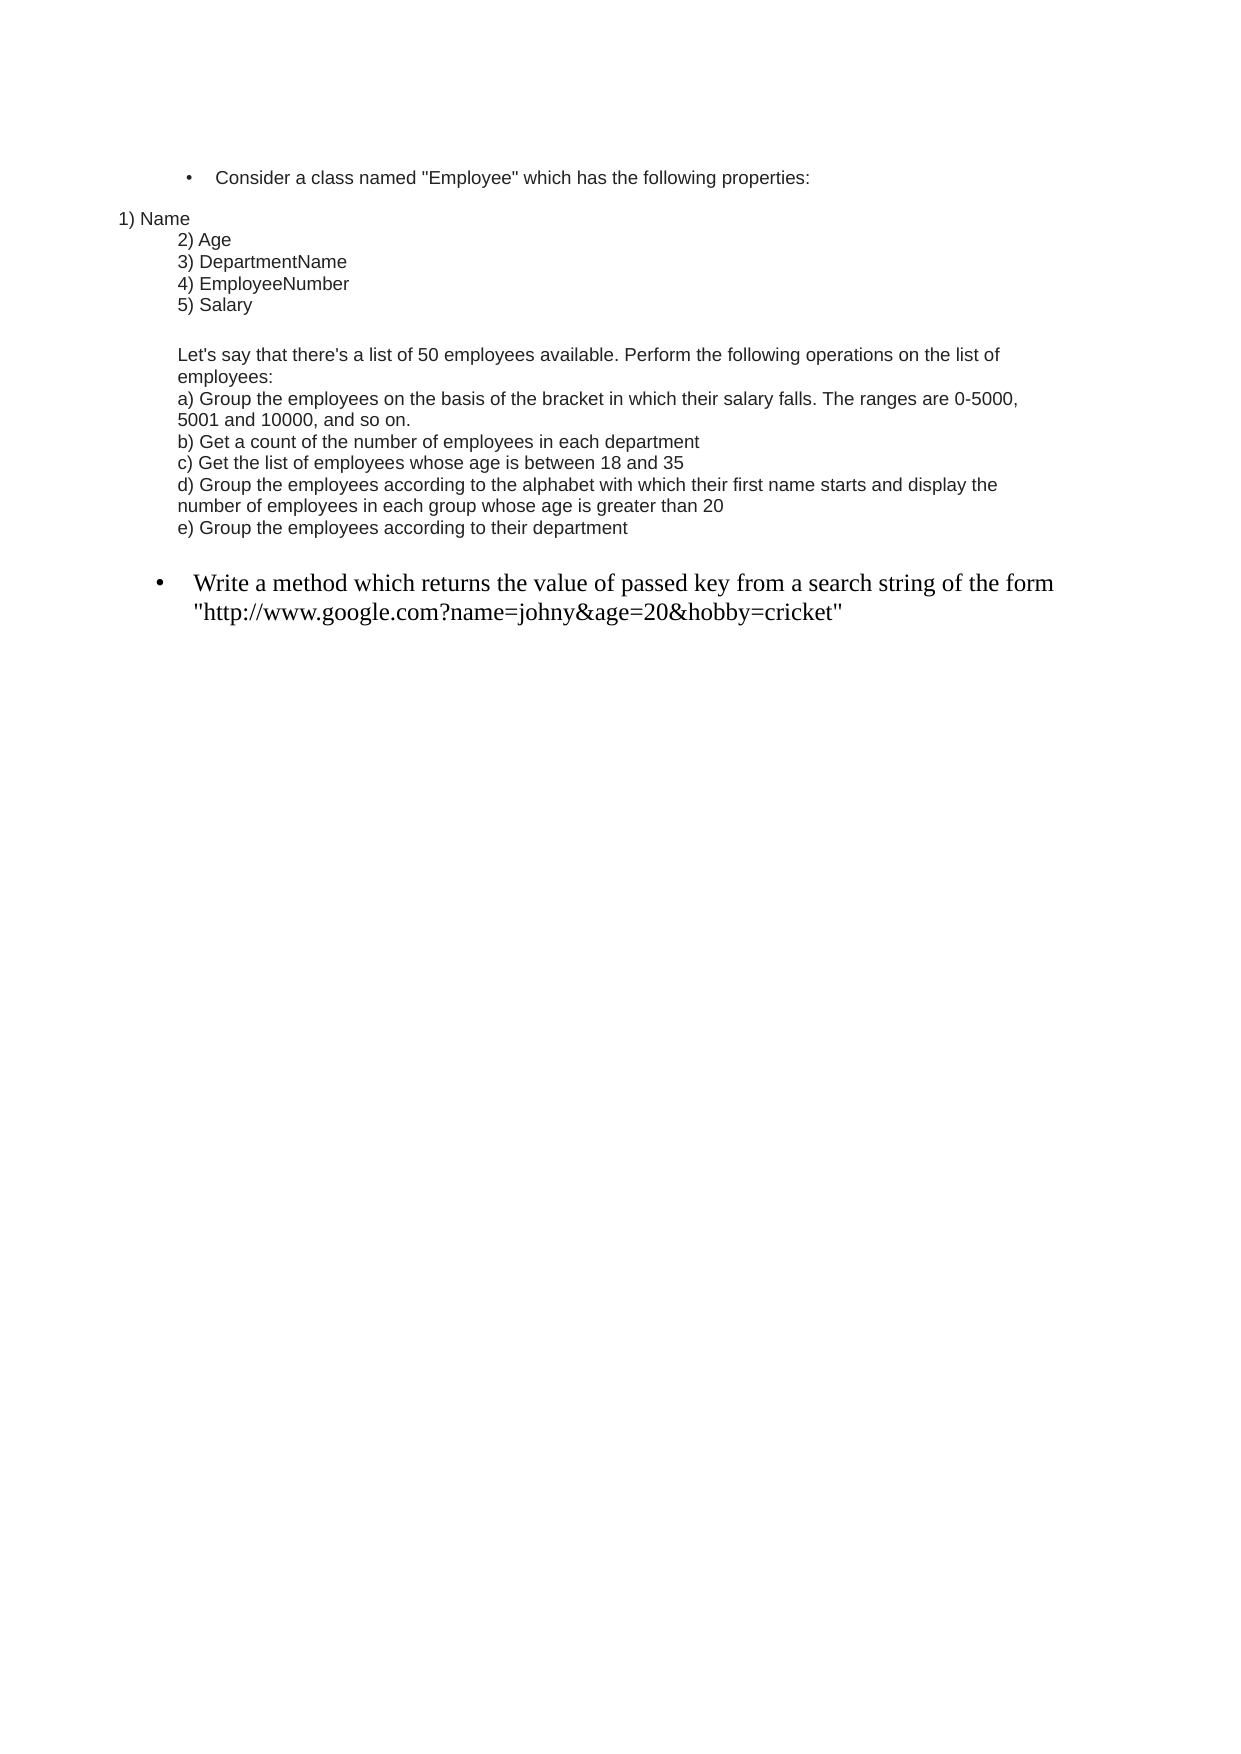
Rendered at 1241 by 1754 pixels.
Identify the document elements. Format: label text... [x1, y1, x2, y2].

text 4) EmployeeNumber [177, 272, 1063, 294]
text 5) Salary [177, 294, 1063, 316]
text c) Get the list of employees whose age is between 18 and 35 [177, 452, 1063, 474]
text e) Group the employees according to their department [177, 517, 1063, 538]
text a) Group the employees on the basis of the bracket in which their salary falls. The ranges are 0-5000, 5001 and 10000, and so on. [177, 387, 1063, 431]
text b) Get a count of the number of employees in each department [177, 431, 1063, 452]
text 3) DepartmentName [177, 251, 1063, 272]
text 1) Name [118, 208, 1122, 229]
text 2) Age [177, 229, 1063, 251]
list Consider a class named "Employee" which has the following properties: [186, 167, 1122, 189]
text d) Group the employees according to the alphabet with which their first name starts and display the number of employees in each group whose age is greater than 20 [177, 474, 1063, 517]
text Let's say that there's a list of 50 employees available. Perform the following operations on the list of employees: [177, 344, 1063, 387]
list Write a method which returns the value of passed key from a search string of the form "http://www.google.com?name=johny&age=20&hobby=cricket" [156, 568, 1122, 654]
